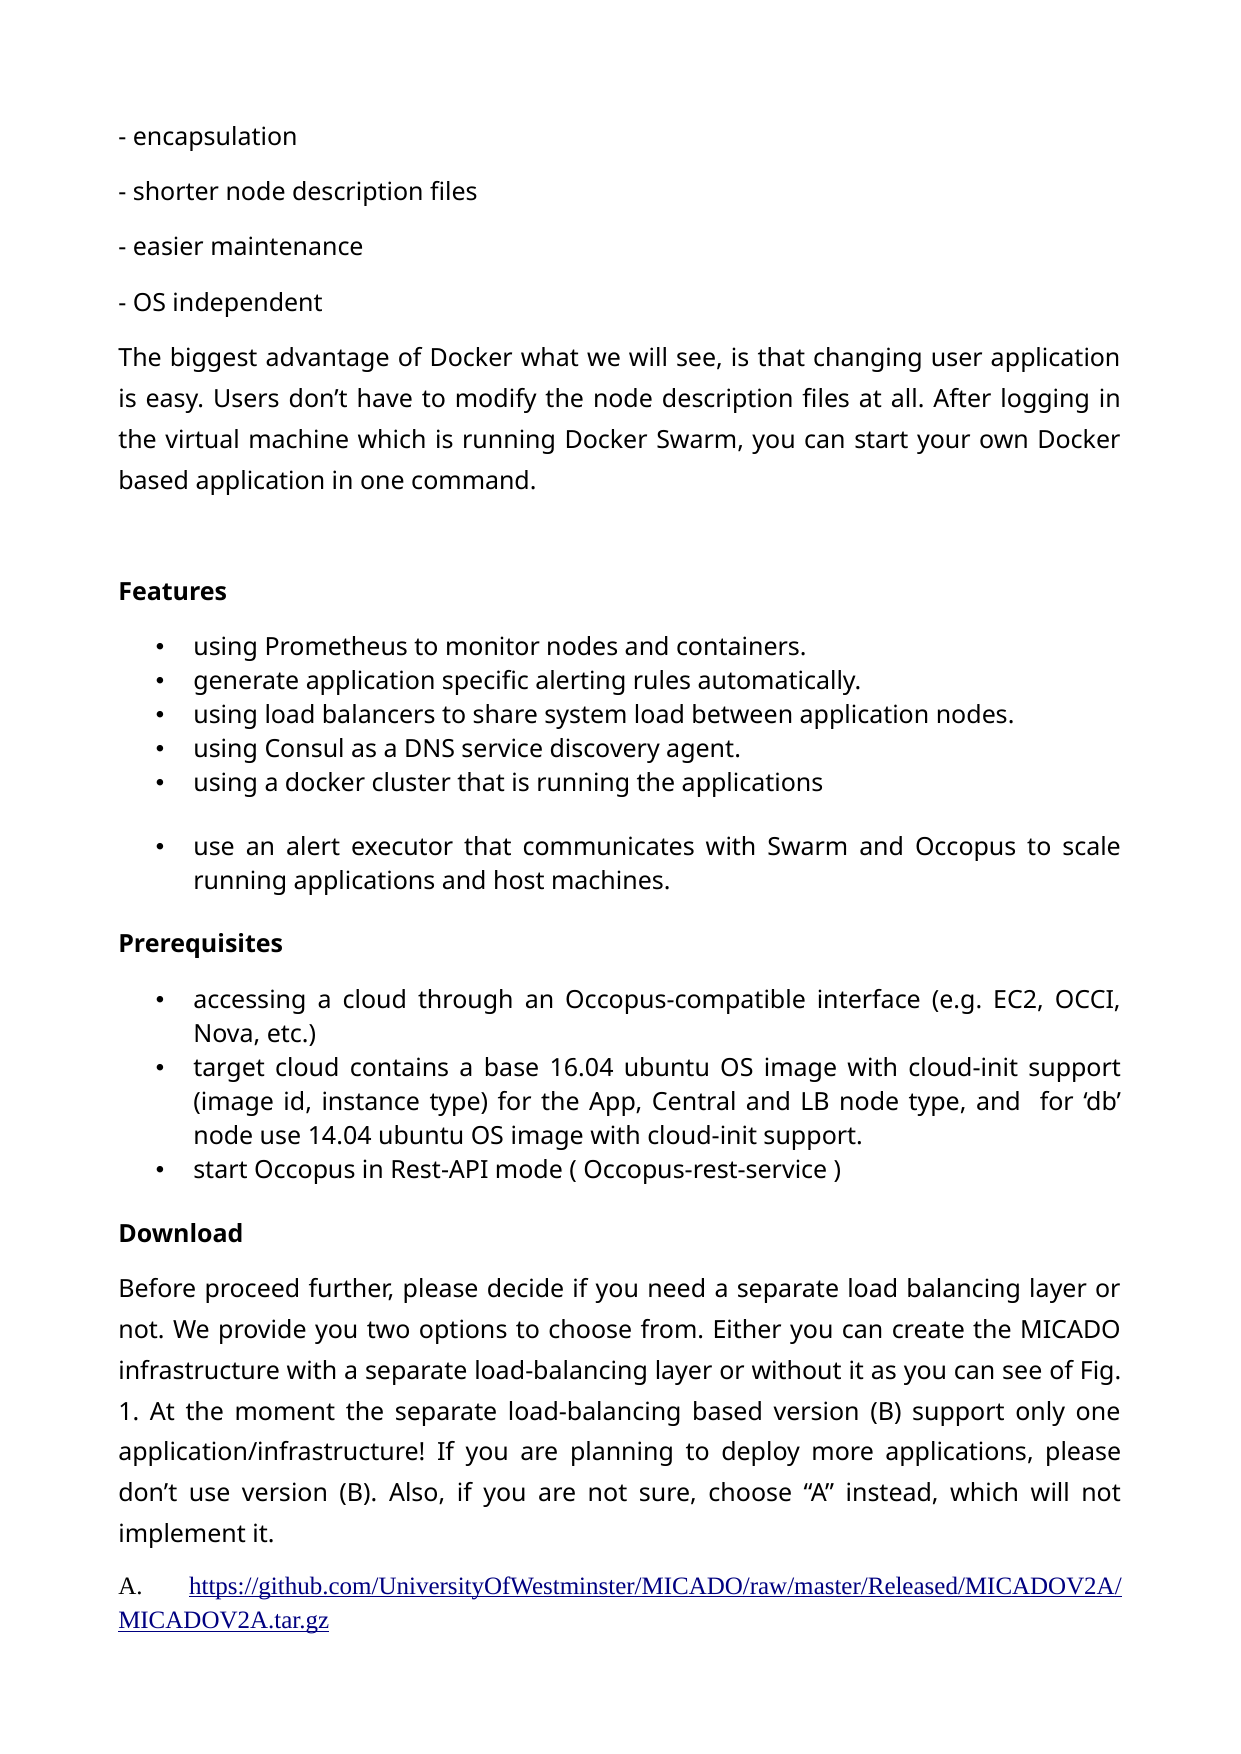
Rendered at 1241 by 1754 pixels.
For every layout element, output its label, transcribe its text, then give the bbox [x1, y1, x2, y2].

text - shorter node description files [118, 173, 1122, 208]
text - encapsulation [118, 118, 1122, 152]
text The biggest advantage of Docker what we will see, is that changing user application is easy. Users don’t have to modify the node description files at all. After logging in the virtual machine which is running Docker Swarm, you can start your own Docker based application in one command. [118, 340, 1122, 496]
list using a docker cluster that is running the applications [156, 765, 1122, 799]
list using Prometheus to monitor nodes and containers. [156, 628, 1122, 663]
text Before proceed further, please decide if you need a separate load balancing layer or not. We provide you two options to choose from. Either you can create the MICADO infrastructure with a separate load-balancing layer or without it as you can see of Fig. 1. At the moment the separate load-balancing based version (B) support only one application/infrastructure! If you are planning to deploy more applications, please don’t use version (B). Also, if you are not sure, choose “A” instead, which will not implement it. [118, 1271, 1122, 1550]
list generate application specific alerting rules automatically. [156, 663, 1122, 697]
text - easier maintenance [118, 229, 1122, 263]
list using Consul as a DNS service discovery agent. [156, 731, 1122, 765]
list start Occopus in Rest-API mode ( Occopus-rest-service ) [156, 1152, 1122, 1186]
text Download [118, 1215, 1122, 1249]
list use an alert executor that communicates with Swarm and Occopus to scale running applications and host machines. [156, 828, 1122, 896]
text Prerequisites [118, 926, 1122, 960]
list accessing a cloud through an Occopus-compatible interface (e.g. EC2, OCCI, Nova, etc.) [156, 981, 1122, 1049]
text - OS independent [118, 284, 1122, 318]
list target cloud contains a base 16.04 ubuntu OS image with cloud-init support (image id, instance type) for the App, Central and LB node type, and for ‘db’ node use 14.04 ubuntu OS image with cloud-init support. [156, 1049, 1122, 1152]
text A. https://github.com/UniversityOfWestminster/MICADO/raw/master/Released/MICADOV2A/MICADOV2A.tar.gz [118, 1571, 1122, 1634]
list using load balancers to share system load between application nodes. [156, 697, 1122, 731]
text Features [118, 573, 1122, 607]
